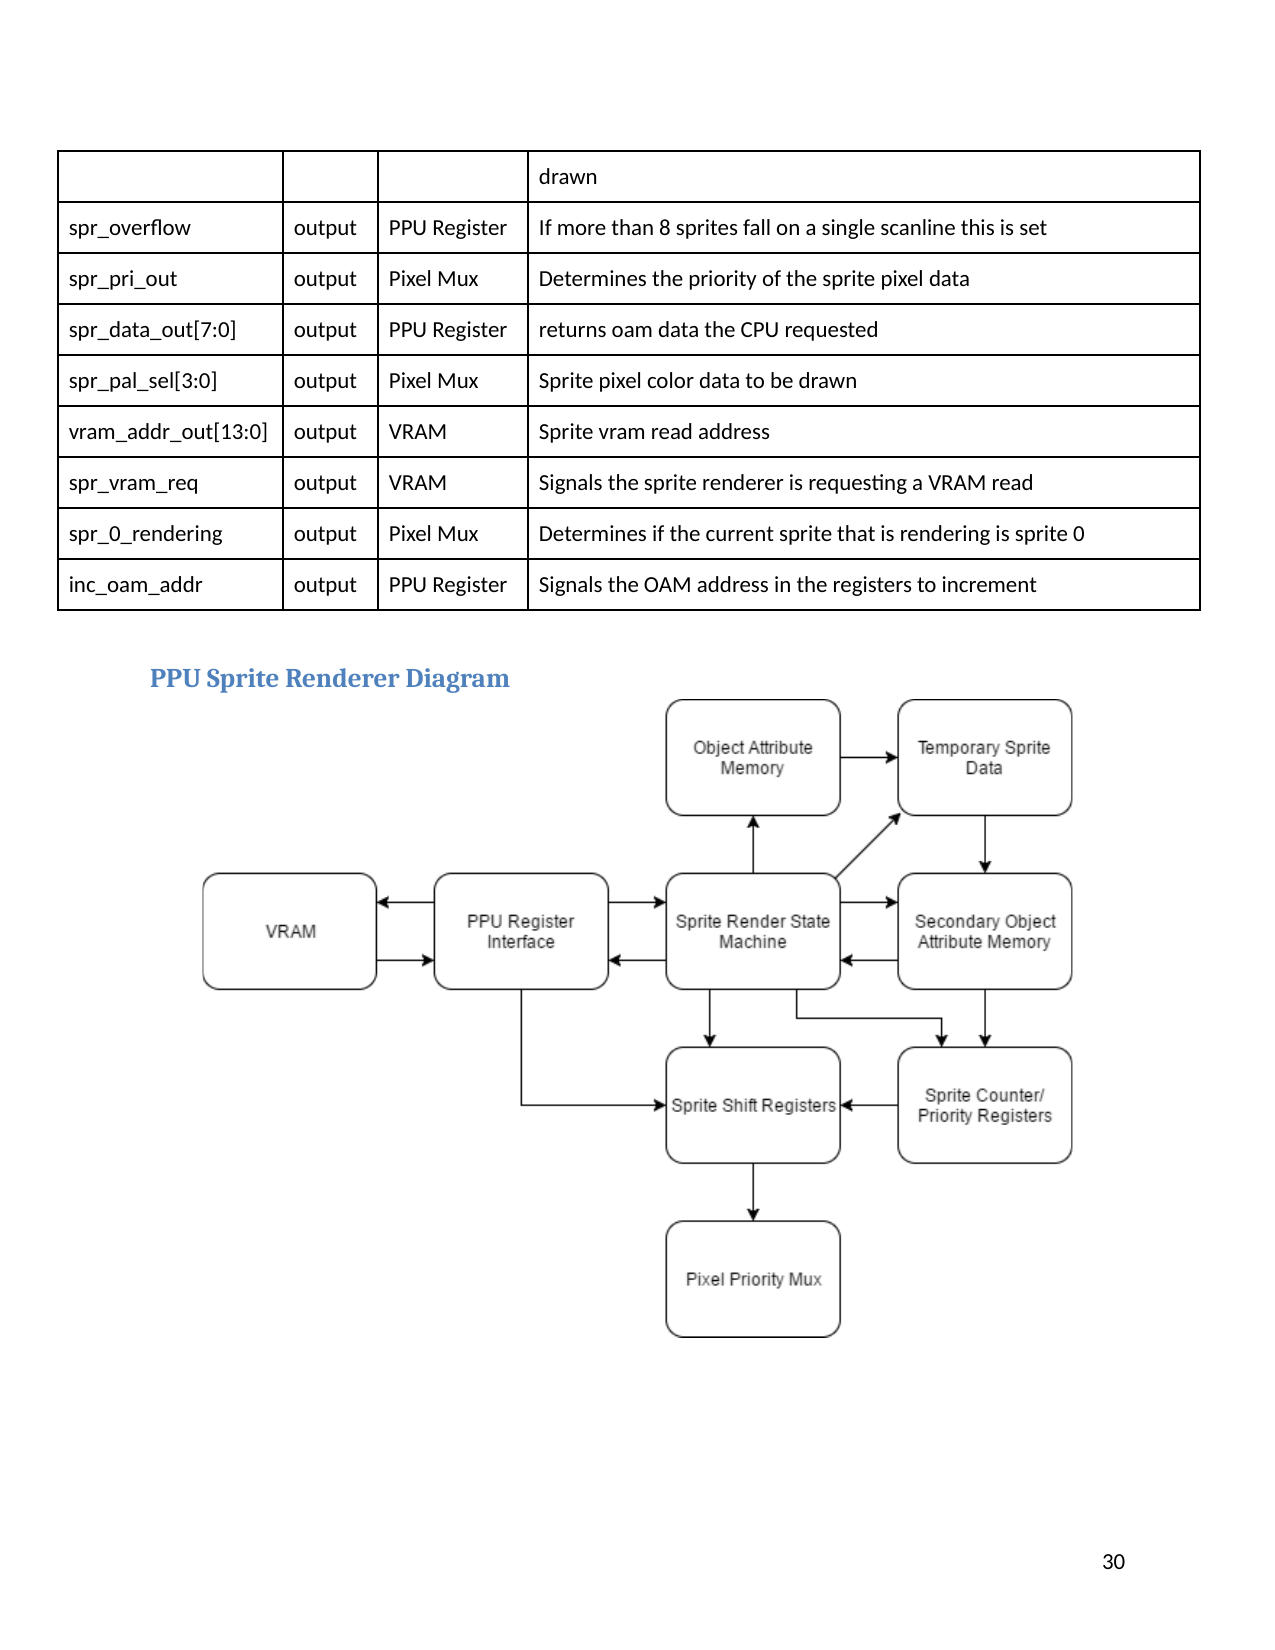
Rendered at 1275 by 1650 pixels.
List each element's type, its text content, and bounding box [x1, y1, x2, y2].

table_cell VRAM [379, 458, 527, 507]
table_cell If more than 8 sprites fall on a single scanline this is set [529, 203, 1199, 252]
table_cell output [284, 407, 377, 456]
table_cell drawn [529, 152, 1199, 201]
table_cell returns oam data the CPU requested [529, 305, 1199, 354]
table_cell output [284, 356, 377, 405]
table_cell [59, 152, 282, 201]
table_cell Sprite vram read address [529, 407, 1199, 456]
table_cell VRAM [379, 407, 527, 456]
table_cell Determines the priority of the sprite pixel data [529, 254, 1199, 303]
table_cell output [284, 560, 377, 608]
table_cell Signals the OAM address in the registers to increment [529, 560, 1199, 608]
table_cell output [284, 254, 377, 303]
table_cell Signals the sprite renderer is requesting a VRAM read [529, 458, 1199, 507]
table_cell spr_pri_out [59, 254, 282, 303]
table_cell spr_vram_req [59, 458, 282, 507]
table_cell [379, 152, 527, 201]
table_cell output [284, 458, 377, 507]
table_cell spr_pal_sel[3:0] [59, 356, 282, 405]
table_cell output [284, 509, 377, 557]
table_cell Pixel Mux [379, 254, 527, 303]
table_cell PPU Register [379, 560, 527, 608]
table_cell vram_addr_out[13:0] [59, 407, 282, 456]
table_cell Sprite pixel color data to be drawn [529, 356, 1199, 405]
subtitle PPU Sprite Renderer Diagram [150, 663, 1125, 695]
picture [202, 699, 1073, 1338]
table_cell output [284, 305, 377, 354]
table_cell Determines if the current sprite that is rendering is sprite 0 [529, 509, 1199, 557]
table_cell spr_overflow [59, 203, 282, 252]
table_cell PPU Register [379, 305, 527, 354]
table_cell Pixel Mux [379, 509, 527, 557]
table_cell output [284, 203, 377, 252]
table_cell spr_data_out[7:0] [59, 305, 282, 354]
table_cell PPU Register [379, 203, 527, 252]
table_cell spr_0_rendering [59, 509, 282, 557]
table_cell inc_oam_addr [59, 560, 282, 608]
table_cell Pixel Mux [379, 356, 527, 405]
table_cell [284, 152, 377, 201]
